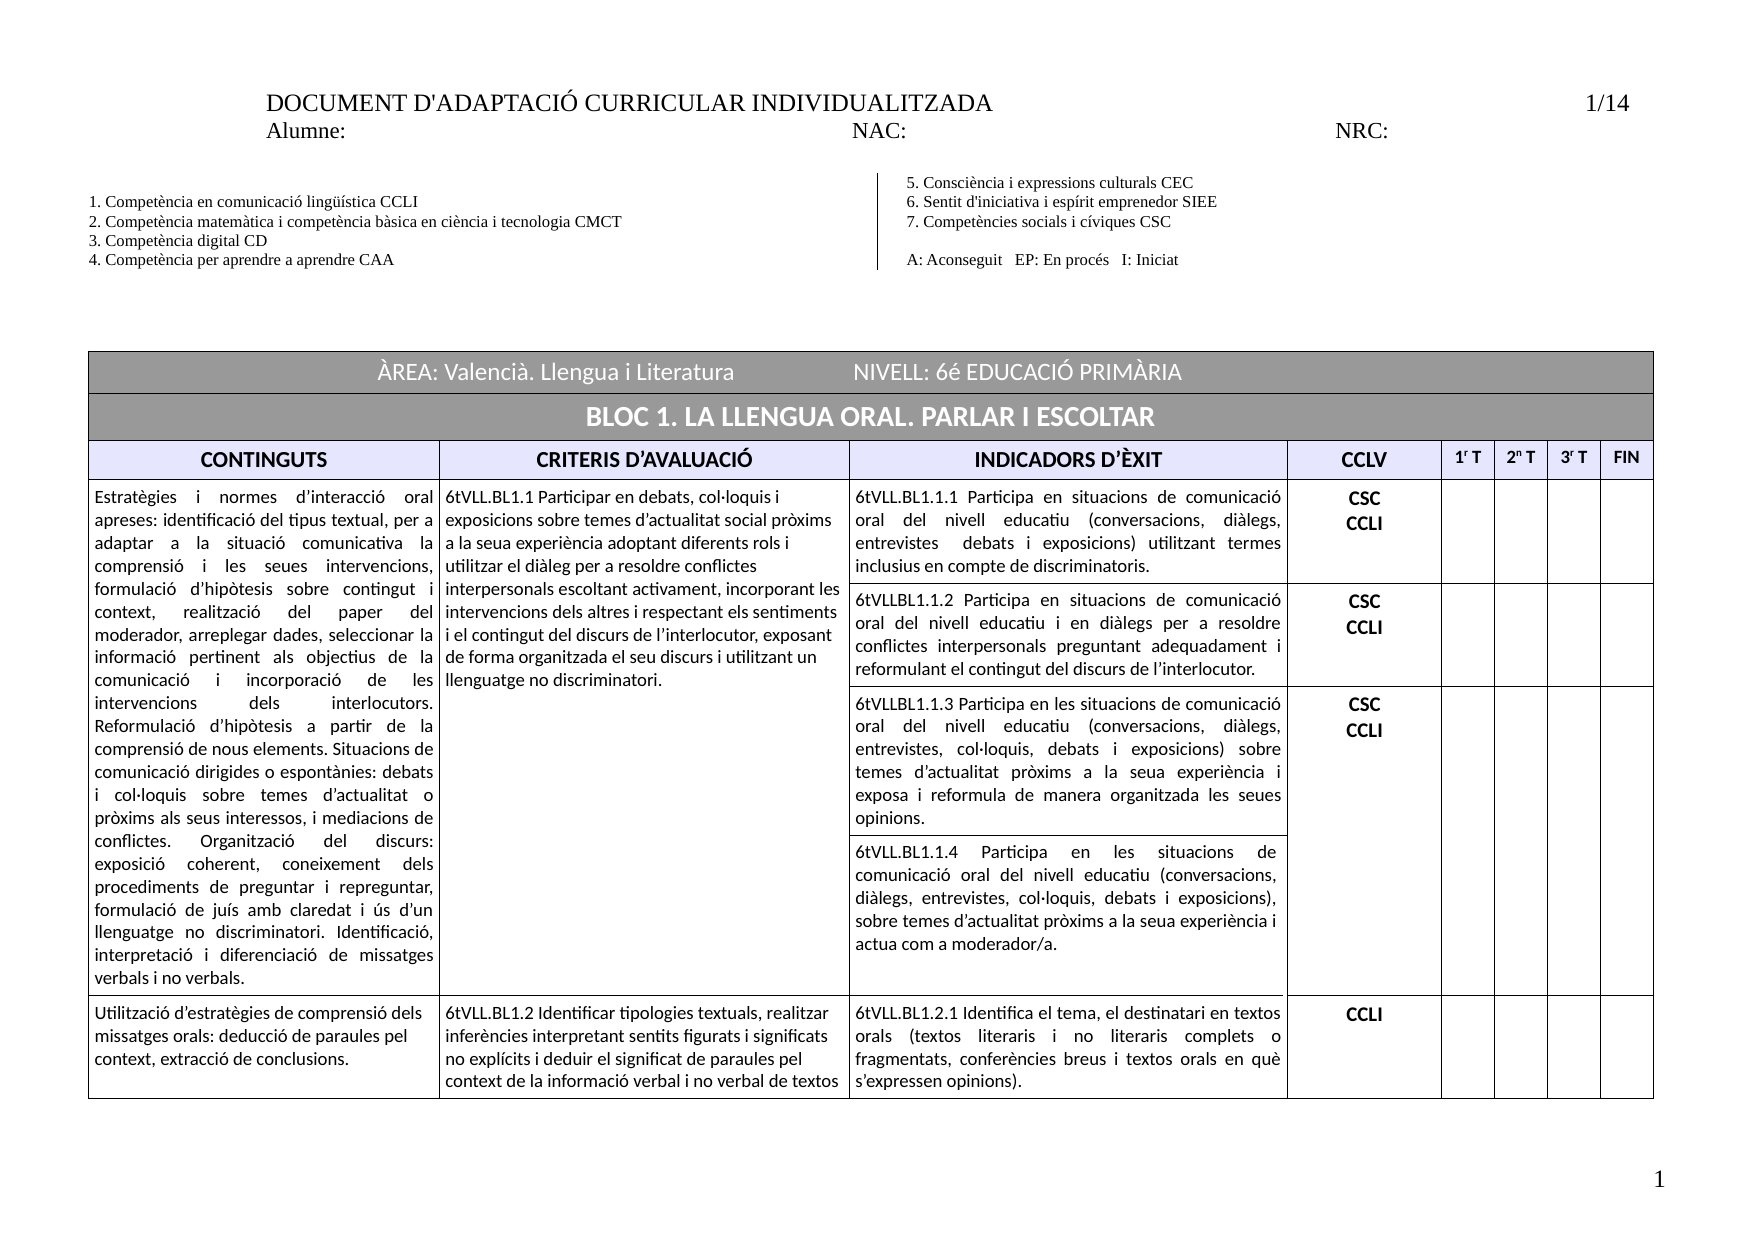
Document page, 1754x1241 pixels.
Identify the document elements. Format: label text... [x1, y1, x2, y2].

table_cell FIN [1601, 441, 1653, 479]
table_cell [1283, 836, 1287, 995]
table_cell CCLV [1288, 441, 1441, 479]
text 5. Consciència i expressions culturals CEC [906, 173, 1665, 192]
table_cell [1442, 584, 1494, 686]
table_cell [1601, 687, 1653, 995]
table_cell CCLI [1288, 996, 1441, 1098]
table_cell 6tVLL.BL1.2.1 Identifica el tema, el destinatari en textos orals (textos literaris i no literaris complets o fragmentats, conferències breus i textos orals en què s’expressen opinions). [850, 995, 1287, 1098]
table_cell [1495, 480, 1547, 583]
table_cell INDICADORS D’ÈXIT [850, 441, 1287, 479]
table_cell CRITERIS D’AVALUACIÓ [440, 441, 849, 479]
table_cell [1442, 996, 1494, 1098]
text 2. Competència matemàtica i competència bàsica en ciència i tecnologia CMCT [88, 211, 847, 231]
table_header ÀREA: Valencià. Llengua i Literatura NIVELL: 6é EDUCACIÓ PRIMÀRIA [89, 352, 1653, 393]
table_cell CSC CCLI [1288, 584, 1441, 686]
table_cell [1548, 480, 1600, 583]
text 1. Competència en comunicació lingüística CCLI [88, 192, 847, 211]
table_cell CSC CCLI [1288, 480, 1441, 583]
table_cell [1495, 687, 1547, 995]
text 6. Sentit d'iniciativa i espírit emprenedor SIEE [906, 192, 1665, 211]
table_cell 6tVLL.BL1.2 Identificar tipologies textuals, realitzar inferències interpretant sentits figurats i significats no explícits i deduir el significat de paraules pel context de la informació verbal i no verbal de textos [440, 996, 849, 1098]
table_cell 6tVLL.BL1.1 Participar en debats, col·loquis i exposicions sobre temes d’actualitat social pròxims a la seua experiència adoptant diferents rols i utilitzar el diàleg per a resoldre conflictes interpersonals escoltant activament, incorporant les intervencions dels altres i respectant els sentiments i el contingut del discurs de l’interlocutor, exposant de forma organitzada el seu discurs i utilitzant un llenguatge no discriminatori. [440, 480, 849, 995]
text A: Aconseguit EP: En procés I: Iniciat [906, 250, 1665, 269]
table_cell [1601, 584, 1653, 686]
table_cell BLOC 1. LA LLENGUA ORAL. PARLAR I ESCOLTAR [89, 394, 1653, 440]
table_cell 6tVLLBL1.1.3 Participa en les situacions de comunicació oral del nivell educatiu (conversacions, diàlegs, entrevistes, col·loquis, debats i exposicions) sobre temes d’actualitat pròxims a la seua experiència i exposa i reformula de manera organitzada les seues opinions. [850, 687, 1287, 835]
table_cell [1601, 480, 1653, 583]
table_cell 6tVLLBL1.1.2 Participa en situacions de comunicació oral del nivell educatiu i en diàlegs per a resoldre conflictes interpersonals preguntant adequadament i reformulant el contingut del discurs de l’interlocutor. [850, 584, 1287, 686]
table_cell [1548, 584, 1600, 686]
table_cell [1548, 687, 1600, 995]
table_cell CONTINGUTS [89, 441, 439, 479]
table_cell [1601, 996, 1653, 1098]
table_cell 1r T [1442, 441, 1494, 479]
table_cell 3r T [1548, 441, 1600, 479]
table_cell [1548, 996, 1600, 1098]
table_cell [1442, 480, 1494, 583]
text 3. Competència digital CD [88, 231, 847, 250]
table_cell 6tVLL.BL1.1.1 Participa en situacions de comunicació oral del nivell educatiu (conversacions, diàlegs, entrevistes debats i exposicions) utilitzant termes inclusius en compte de discriminatoris. [850, 480, 1287, 583]
table_cell CSC CCLI [1288, 687, 1441, 995]
table_cell 2n T [1495, 441, 1547, 479]
table_cell 6tVLL.BL1.1.4 Participa en les situacions de comunicació oral del nivell educatiu (conversacions, diàlegs, entrevistes, col·loquis, debats i exposicions), sobre temes d’actualitat pròxims a la seua experiència i actua com a moderador/a. [850, 836, 1283, 995]
table_cell [1495, 584, 1547, 686]
table_cell [1442, 687, 1494, 995]
table_cell Estratègies i normes d’interacció oral apreses: identificació del tipus textual, per a adaptar a la situació comunicativa la comprensió i les seues intervencions, formulació d’hipòtesis sobre contingut i context, realització del paper del moderador, arreplegar dades, seleccionar la informació pertinent als objectius de la comunicació i incorporació de les intervencions dels interlocutors. Reformulació d’hipòtesis a partir de la comprensió de nous elements. Situacions de comunicació dirigides o espontànies: debats i col·loquis sobre temes d’actualitat o pròxims als seus interessos, i mediacions de conflictes. Organització del discurs: exposició coherent, coneixement dels procediments de preguntar i repreguntar, formulació de juís amb claredat i ús d’un llenguatge no discriminatori. Identificació, interpretació i diferenciació de missatges verbals i no verbals. [89, 480, 439, 995]
table_cell [1495, 996, 1547, 1098]
text 7. Competències socials i cíviques CSC [906, 211, 1665, 231]
text 4. Competència per aprendre a aprendre CAA [88, 250, 847, 269]
table_cell Utilització d’estratègies de comprensió dels missatges orals: deducció de paraules pel context, extracció de conclusions. [89, 996, 439, 1098]
